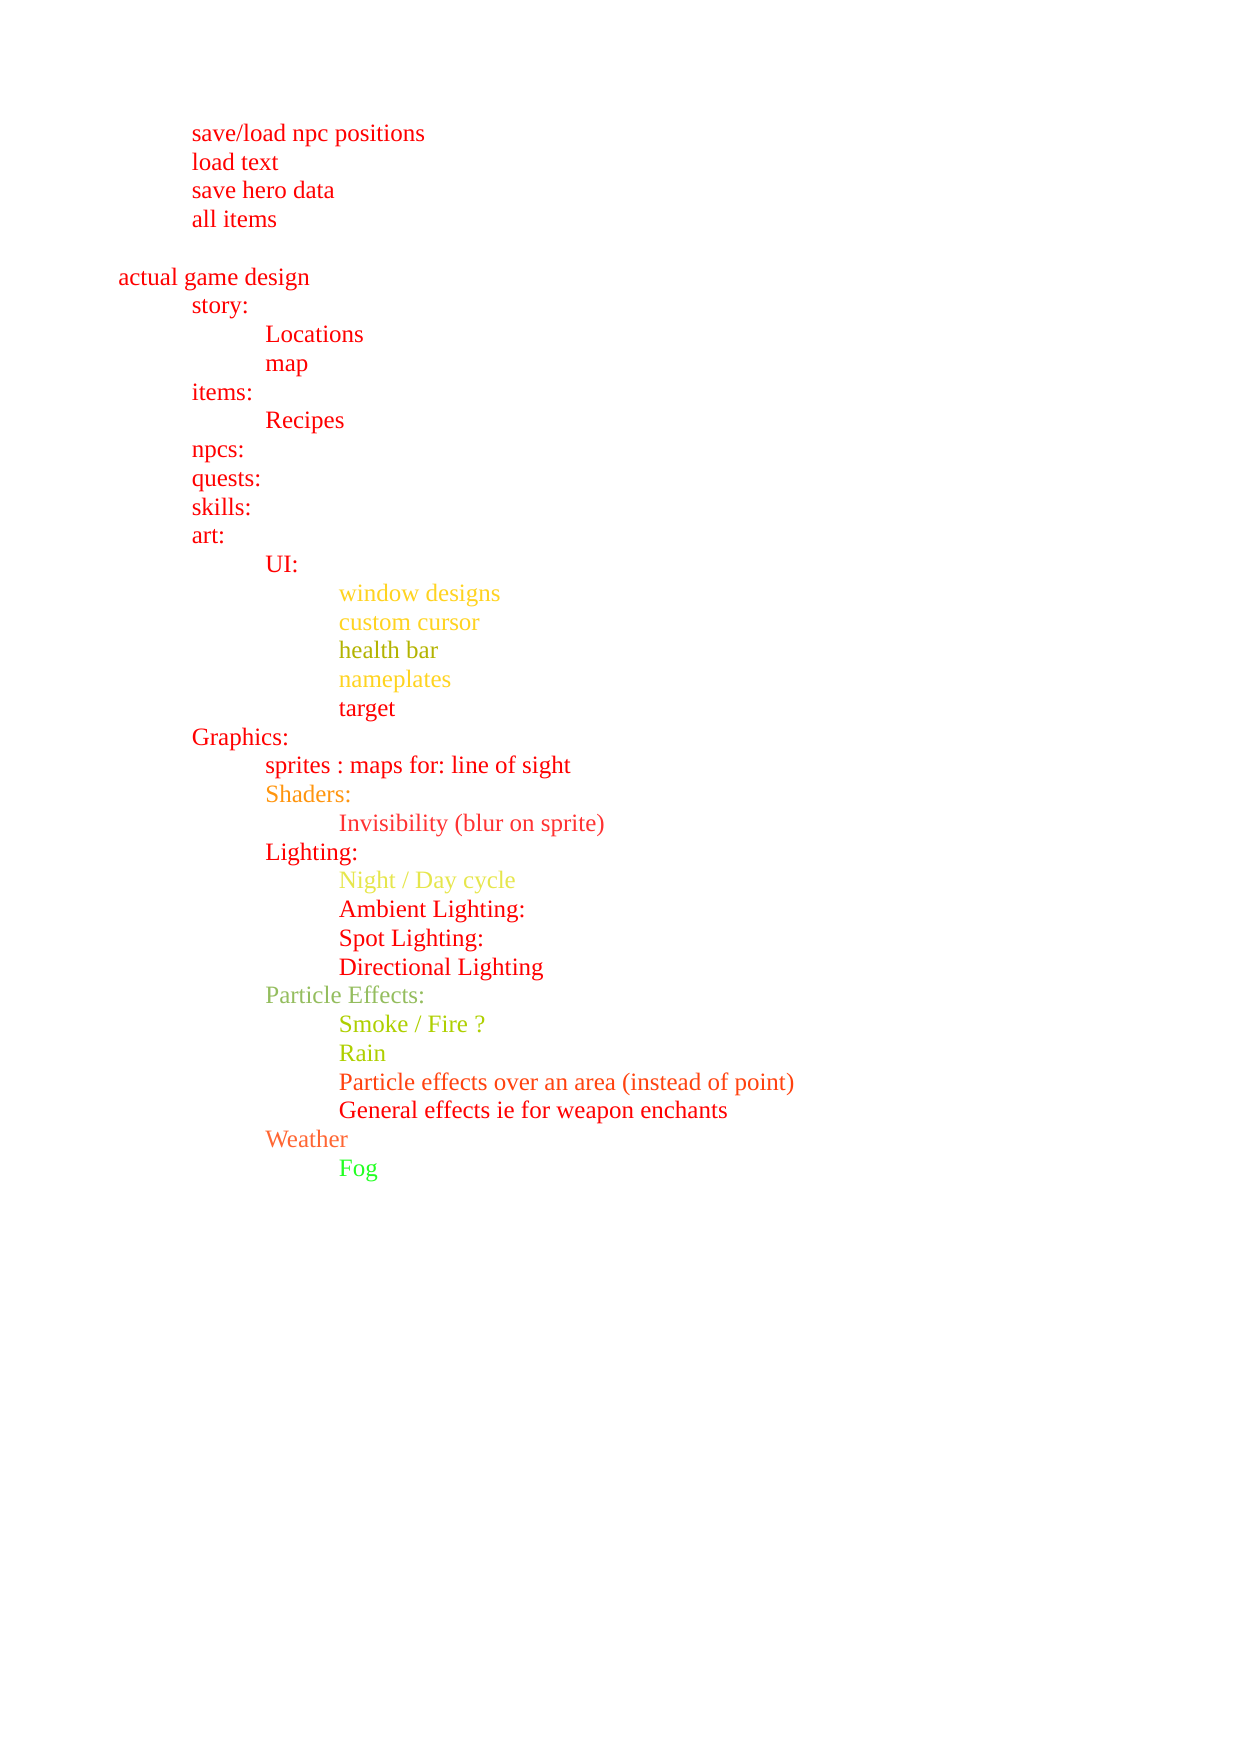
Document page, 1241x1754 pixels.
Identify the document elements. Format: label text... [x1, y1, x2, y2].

text Lighting: [118, 837, 1122, 866]
text Ambient Lighting: [118, 894, 1122, 923]
text Directional Lighting [118, 952, 1122, 981]
text Particle Effects: [118, 981, 1122, 1009]
text Shaders: [118, 779, 1122, 808]
text actual game design [118, 262, 1122, 291]
text Rain [118, 1038, 1122, 1067]
text window designs [118, 578, 1122, 607]
text Particle effects over an area (instead of point) [118, 1067, 1122, 1096]
text health bar [118, 636, 1122, 664]
text map [118, 348, 1122, 377]
text Recipes [118, 406, 1122, 434]
text save/load npc positions [118, 118, 1122, 147]
text custom cursor [118, 607, 1122, 636]
text Invisibility (blur on sprite) [118, 808, 1122, 837]
text Smoke / Fire ? [118, 1009, 1122, 1038]
text Weather [118, 1124, 1122, 1153]
text General effects ie for weapon enchants [118, 1096, 1122, 1124]
text Graphics: [118, 722, 1122, 751]
text Night / Day cycle [118, 866, 1122, 894]
text npcs: [118, 434, 1122, 463]
text art: [118, 521, 1122, 549]
text all items [118, 204, 1122, 233]
text Fog [118, 1153, 1122, 1182]
text quests: [118, 463, 1122, 492]
text save hero data [118, 176, 1122, 204]
text sprites : maps for: line of sight [118, 751, 1122, 779]
text skills: [118, 492, 1122, 521]
text items: [118, 377, 1122, 406]
text target [118, 693, 1122, 722]
text load text [118, 147, 1122, 176]
text nameplates [118, 664, 1122, 693]
text Spot Lighting: [118, 923, 1122, 952]
text Locations [118, 319, 1122, 348]
text UI: [118, 549, 1122, 578]
text story: [118, 291, 1122, 319]
